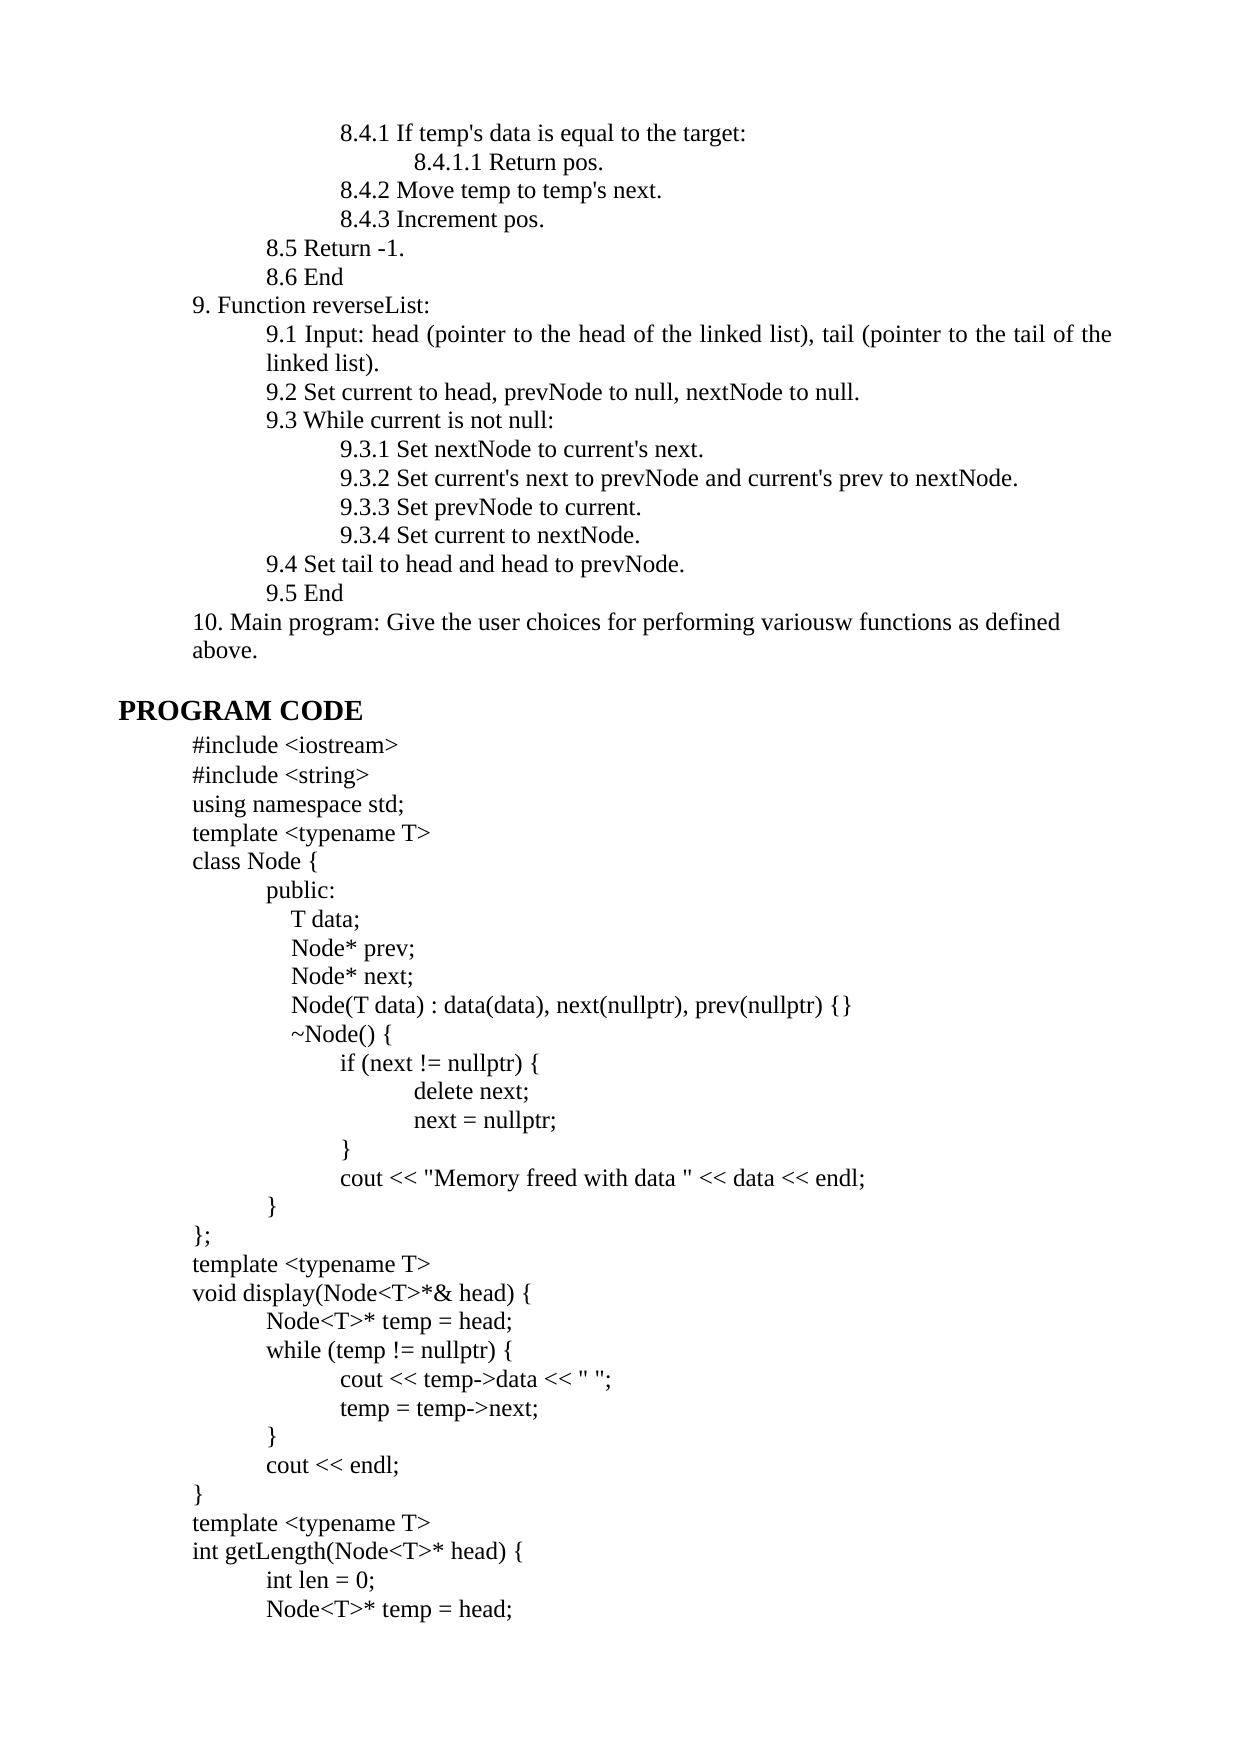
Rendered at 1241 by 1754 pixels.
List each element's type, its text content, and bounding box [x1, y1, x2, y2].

text } [118, 1421, 1122, 1450]
text template <typename T> [118, 818, 1122, 846]
text 8.4.1.1 Return pos. [118, 147, 1122, 176]
text temp = temp->next; [118, 1393, 1122, 1421]
text template <typename T> [118, 1249, 1122, 1278]
text #include <iostream> [118, 727, 1122, 760]
text 8.4.1 If temp's data is equal to the target: [118, 118, 1122, 147]
text 9.3.3 Set prevNode to current. [118, 492, 1122, 521]
text Node<T>* temp = head; [118, 1594, 1122, 1623]
text ~Node() { [118, 1019, 1122, 1048]
text T data; [118, 904, 1122, 933]
text delete next; [118, 1076, 1122, 1105]
text #include <string> [118, 760, 1122, 789]
text } [118, 1134, 1122, 1163]
text 8.6 End [118, 262, 1122, 291]
text cout << temp->data << " "; [118, 1364, 1122, 1393]
text }; [118, 1220, 1122, 1249]
text if (next != nullptr) { [118, 1048, 1122, 1076]
text 8.4.2 Move temp to temp's next. [118, 176, 1122, 204]
text PROGRAM CODE [118, 693, 1122, 727]
text 10. Main program: Give the user choices for performing variousw functions as defined above. [118, 607, 1122, 664]
text 9.3 While current is not null: [118, 406, 1122, 434]
text while (temp != nullptr) { [118, 1335, 1122, 1364]
text 9.5 End [118, 578, 1122, 607]
text 9.3.2 Set current's next to prevNode and current's prev to nextNode. [118, 463, 1122, 492]
text 8.5 Return -1. [118, 233, 1122, 262]
text Node* prev; [118, 933, 1122, 961]
text 9.3.4 Set current to nextNode. [118, 521, 1122, 549]
text 9.1 Input: head (pointer to the head of the linked list), tail (pointer to the tail of the linked list). [118, 319, 1122, 377]
text int getLength(Node<T>* head) { [118, 1536, 1122, 1565]
text 9.3.1 Set nextNode to current's next. [118, 434, 1122, 463]
text void display(Node<T>*& head) { [118, 1278, 1122, 1306]
text Node(T data) : data(data), next(nullptr), prev(nullptr) {} [118, 990, 1122, 1019]
text using namespace std; [118, 789, 1122, 818]
text cout << "Memory freed with data " << data << endl; [118, 1163, 1122, 1191]
text Node<T>* temp = head; [118, 1306, 1122, 1335]
text } [118, 1191, 1122, 1220]
text cout << endl; [118, 1450, 1122, 1479]
text 9.4 Set tail to head and head to prevNode. [118, 549, 1122, 578]
text 9. Function reverseList: [118, 291, 1122, 319]
text } [118, 1479, 1122, 1508]
text 8.4.3 Increment pos. [118, 204, 1122, 233]
text int len = 0; [118, 1565, 1122, 1594]
text next = nullptr; [118, 1105, 1122, 1134]
text Node* next; [118, 961, 1122, 990]
text 9.2 Set current to head, prevNode to null, nextNode to null. [118, 377, 1122, 406]
text public: [118, 875, 1122, 904]
text class Node { [118, 846, 1122, 875]
text template <typename T> [118, 1508, 1122, 1536]
